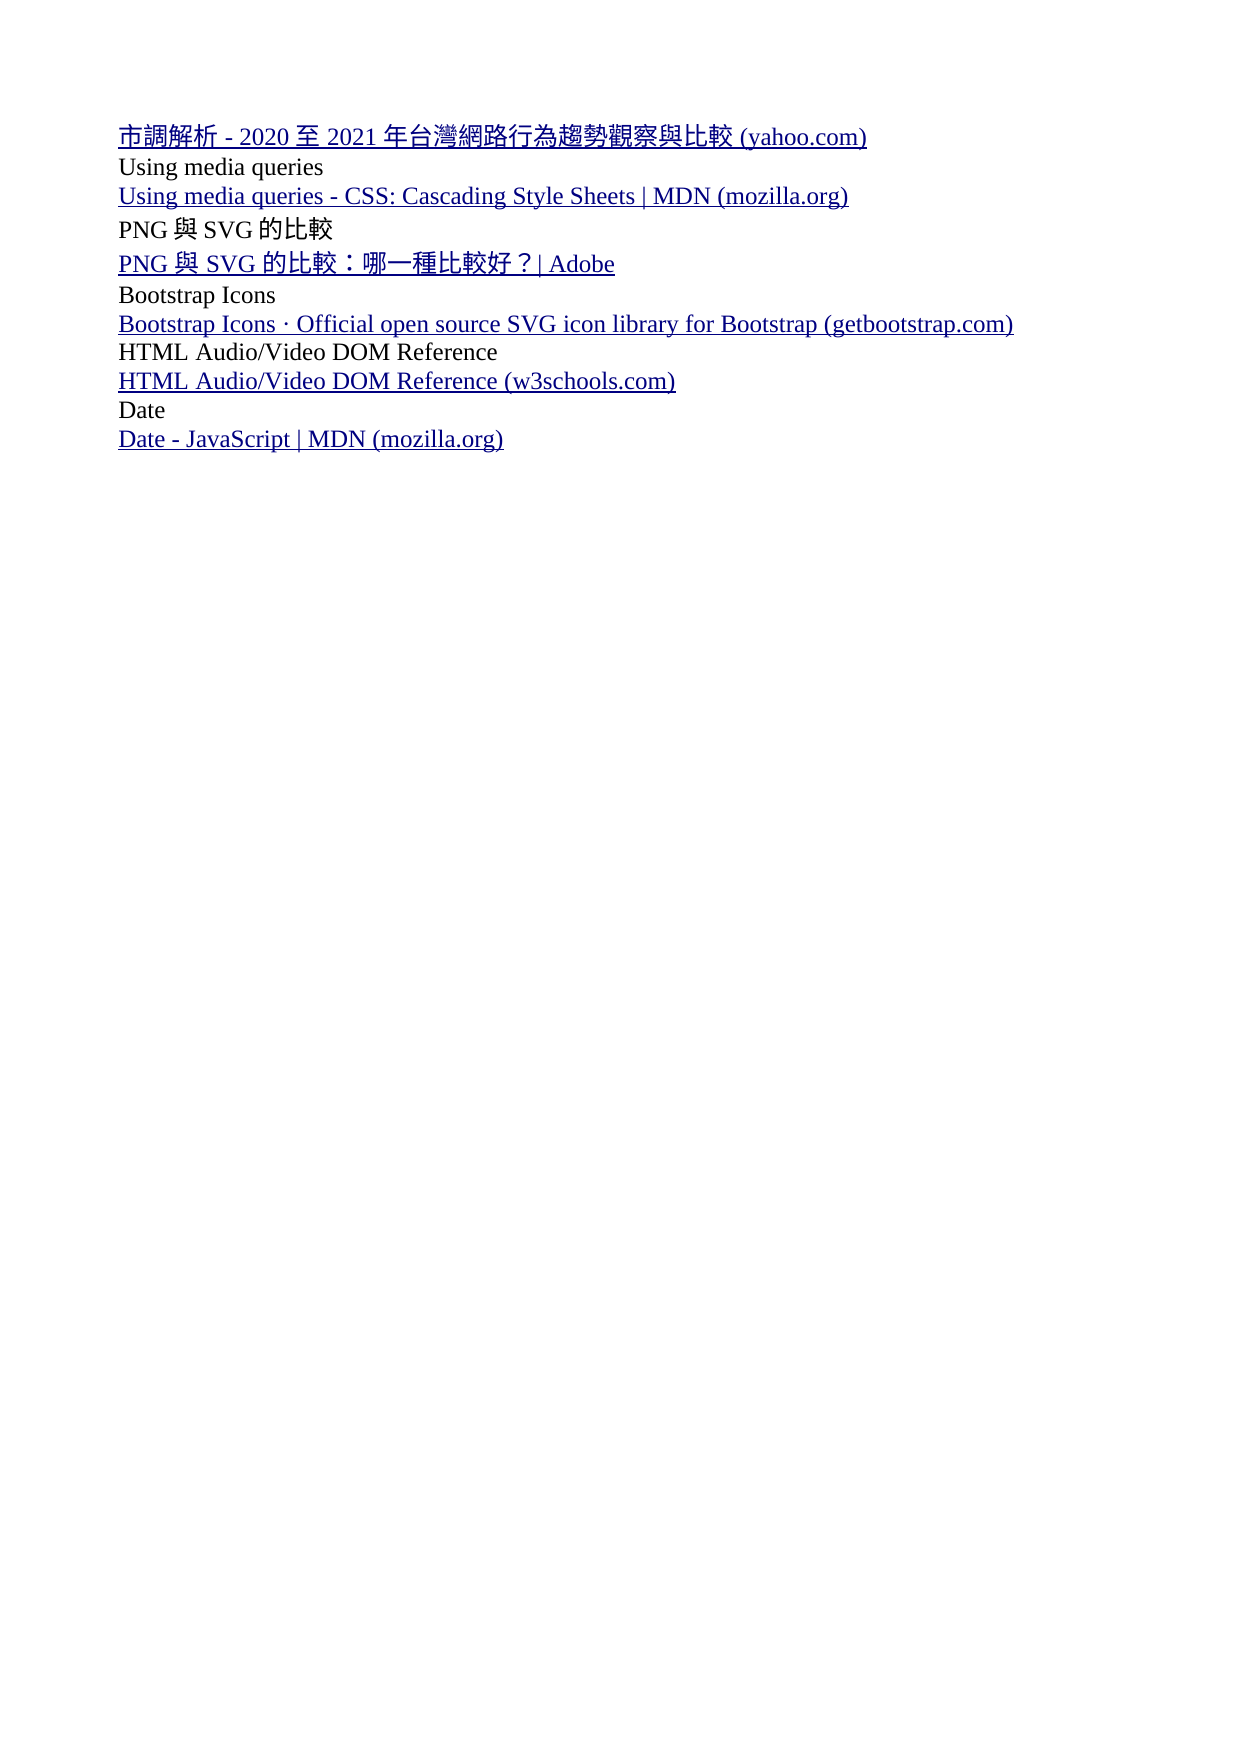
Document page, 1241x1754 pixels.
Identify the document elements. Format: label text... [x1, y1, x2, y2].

text Date [118, 395, 1122, 424]
text 市調解析 - 2020 至 2021 年台灣網路行為趨勢觀察與比較 (yahoo.com) [118, 118, 1122, 152]
text Date - JavaScript | MDN (mozilla.org) [118, 424, 1122, 452]
text HTML Audio/Video DOM Reference (w3schools.com) [118, 366, 1122, 395]
text HTML Audio/Video DOM Reference [118, 337, 1122, 366]
text Bootstrap Icons · Official open source SVG icon library for Bootstrap (getbootstrap.com) [118, 309, 1122, 337]
text PNG 與 SVG 的比較：哪一種比較好？| Adobe [118, 246, 1122, 280]
text Using media queries - CSS: Cascading Style Sheets | MDN (mozilla.org) [118, 181, 1122, 210]
text Using media queries [118, 152, 1122, 181]
text PNG與SVG的比較 [118, 210, 1122, 246]
text Bootstrap Icons [118, 280, 1122, 309]
